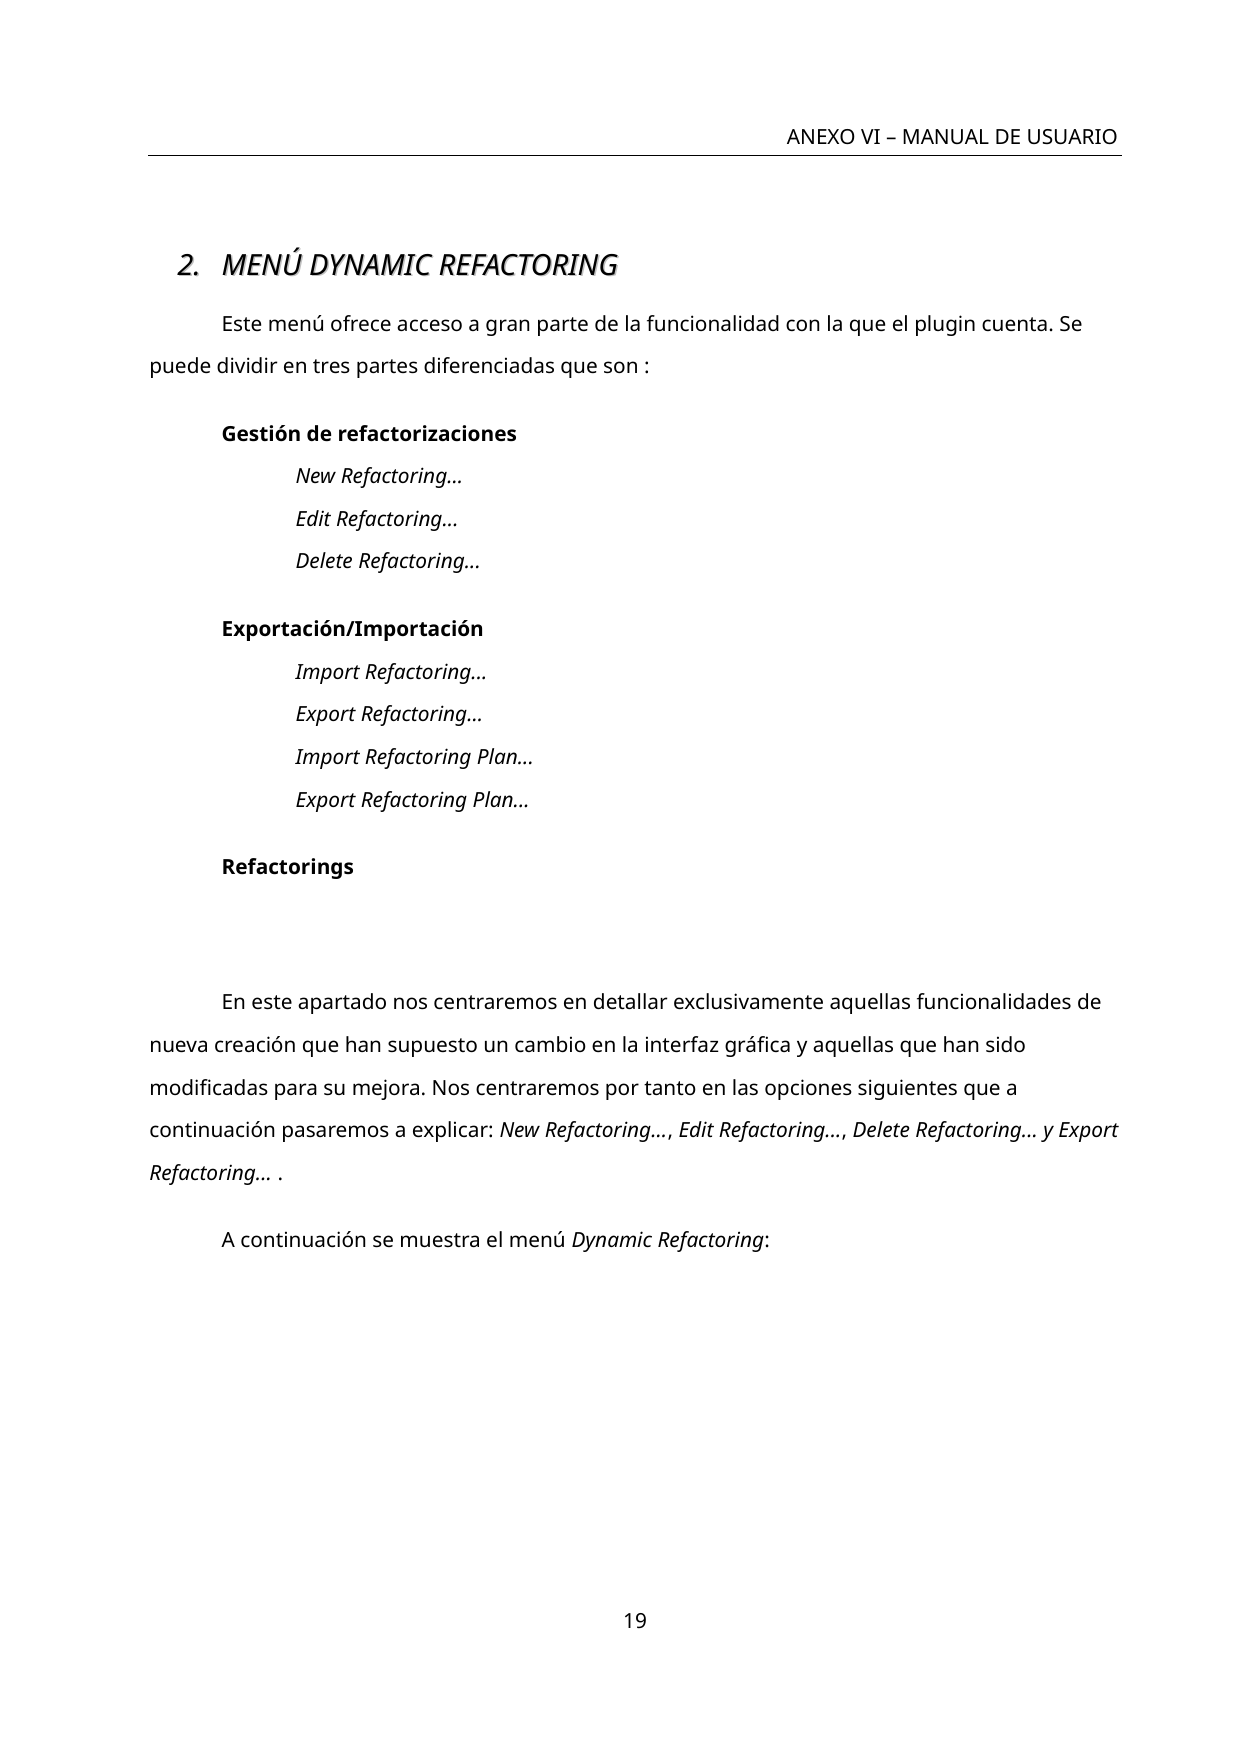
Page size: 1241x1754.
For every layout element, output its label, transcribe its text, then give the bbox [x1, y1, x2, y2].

text Exportación/Importación Import Refactoring... Export Refactoring... Import Refactoring Plan... Export Refactoring Plan... [149, 614, 1122, 813]
text En este apartado nos centraremos en detallar exclusivamente aquellas funcionalidades de nueva creación que han supuesto un cambio en la interfaz gráfica y aquellas que han sido modificadas para su mejora. Nos centraremos por tanto en las opciones siguientes que a continuación pasaremos a explicar: New Refactoring..., Edit Refactoring..., Delete Refactoring... y Export Refactoring... . [149, 987, 1122, 1186]
text Gestión de refactorizaciones New Refactoring... Edit Refactoring... Delete Refactoring... [149, 419, 1122, 575]
text A continuación se muestra el menú Dynamic Refactoring: [149, 1226, 1122, 1254]
text Este menú ofrece acceso a gran parte de la funcionalidad con la que el plugin cuenta. Se puede dividir en tres partes diferenciadas que son : [149, 309, 1122, 380]
subtitle MENÚ DYNAMIC REFACTORING [177, 244, 1122, 284]
text Refactorings [149, 852, 1122, 881]
